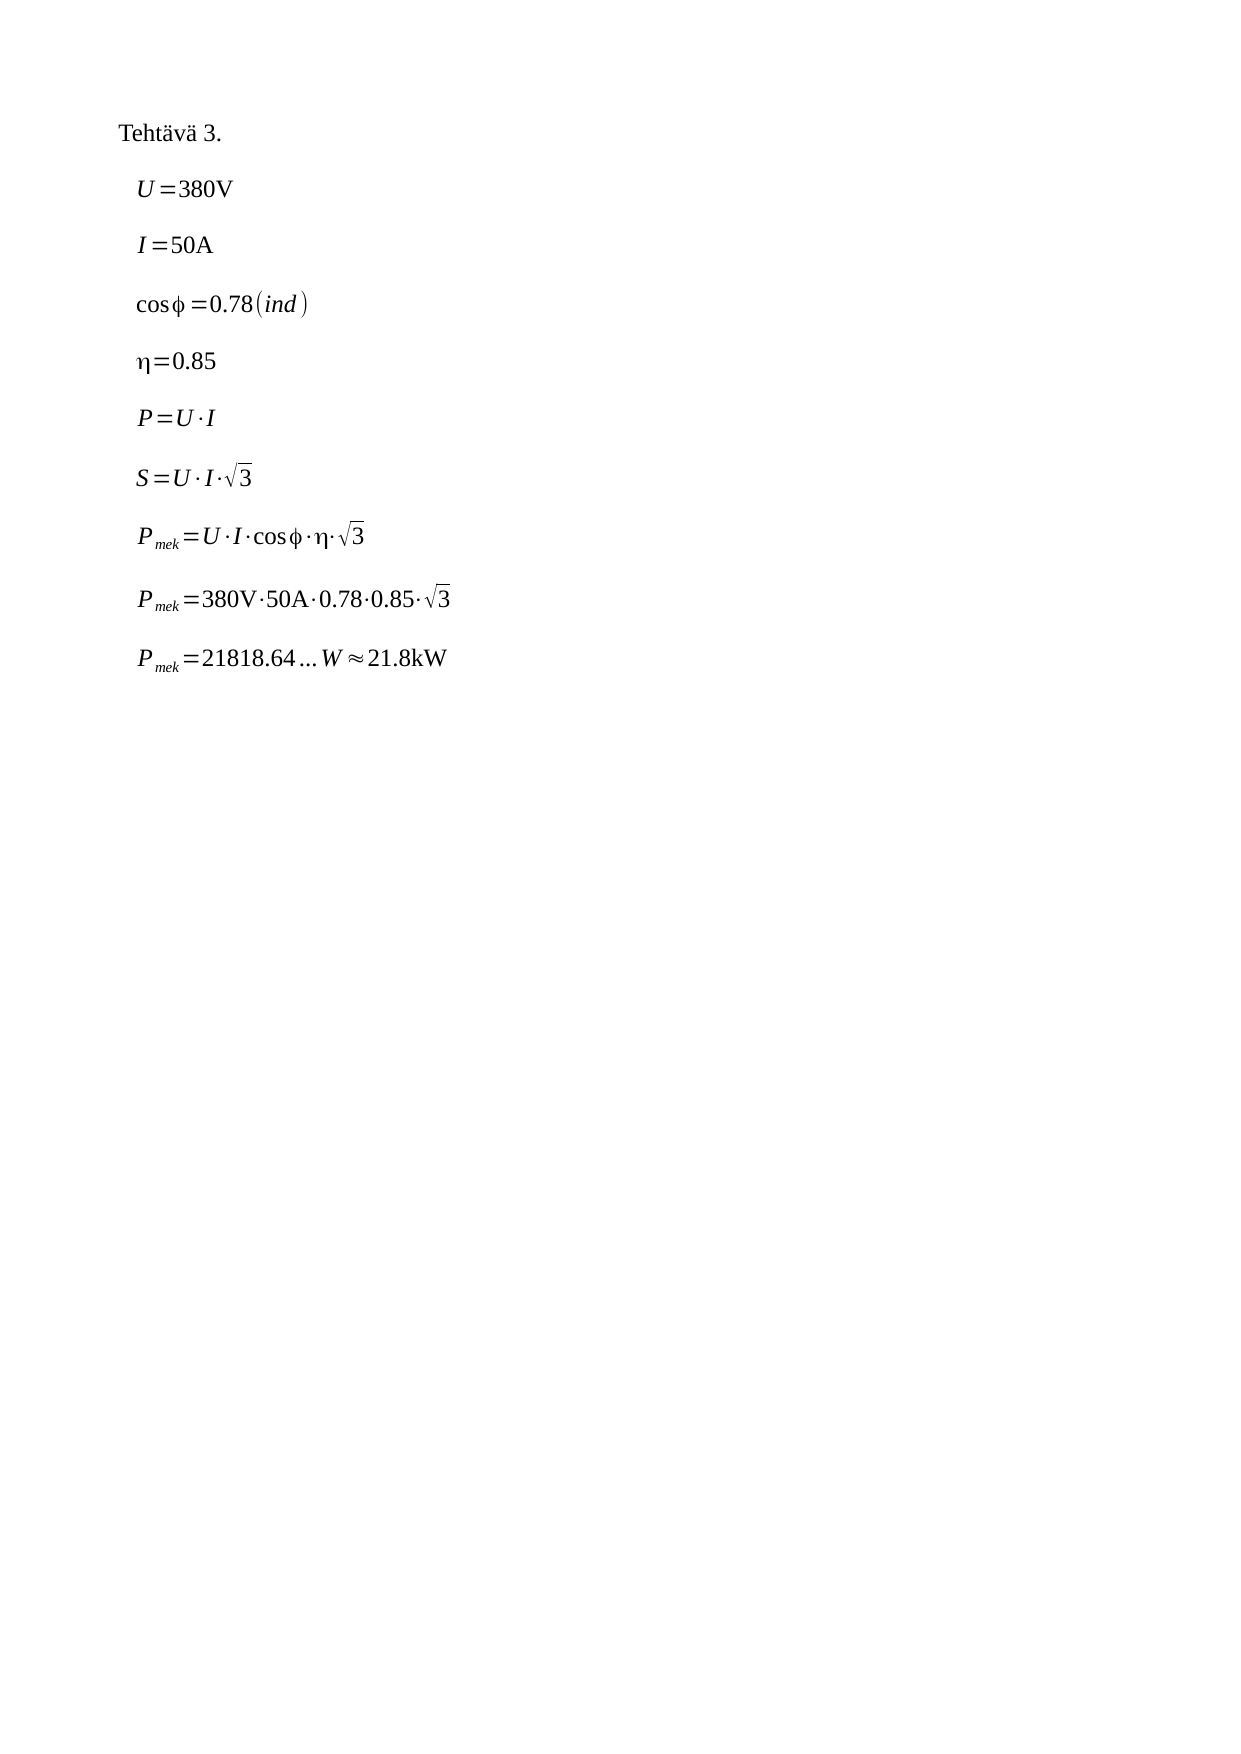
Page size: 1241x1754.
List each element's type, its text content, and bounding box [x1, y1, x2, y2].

text Tehtävä 3. [118, 118, 1122, 147]
